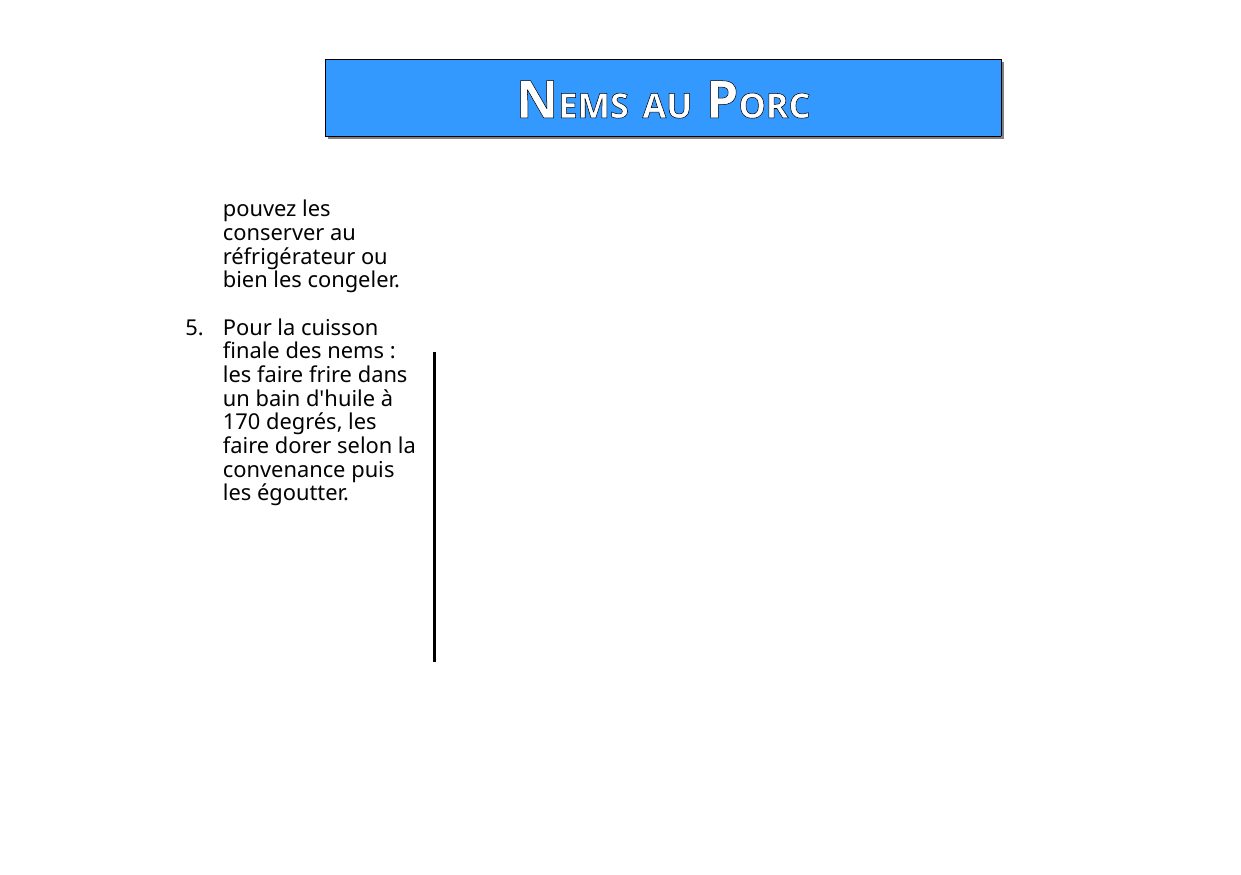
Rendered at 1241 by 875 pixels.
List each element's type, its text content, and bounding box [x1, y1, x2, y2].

list pouvez les conserver au réfrigérateur ou bien les congeler. [185, 198, 419, 293]
list Pour la cuisson finale des nems : les faire frire dans un bain d'huile à 170 degrés, les faire dorer selon la convenance puis les égoutter. [185, 316, 419, 505]
